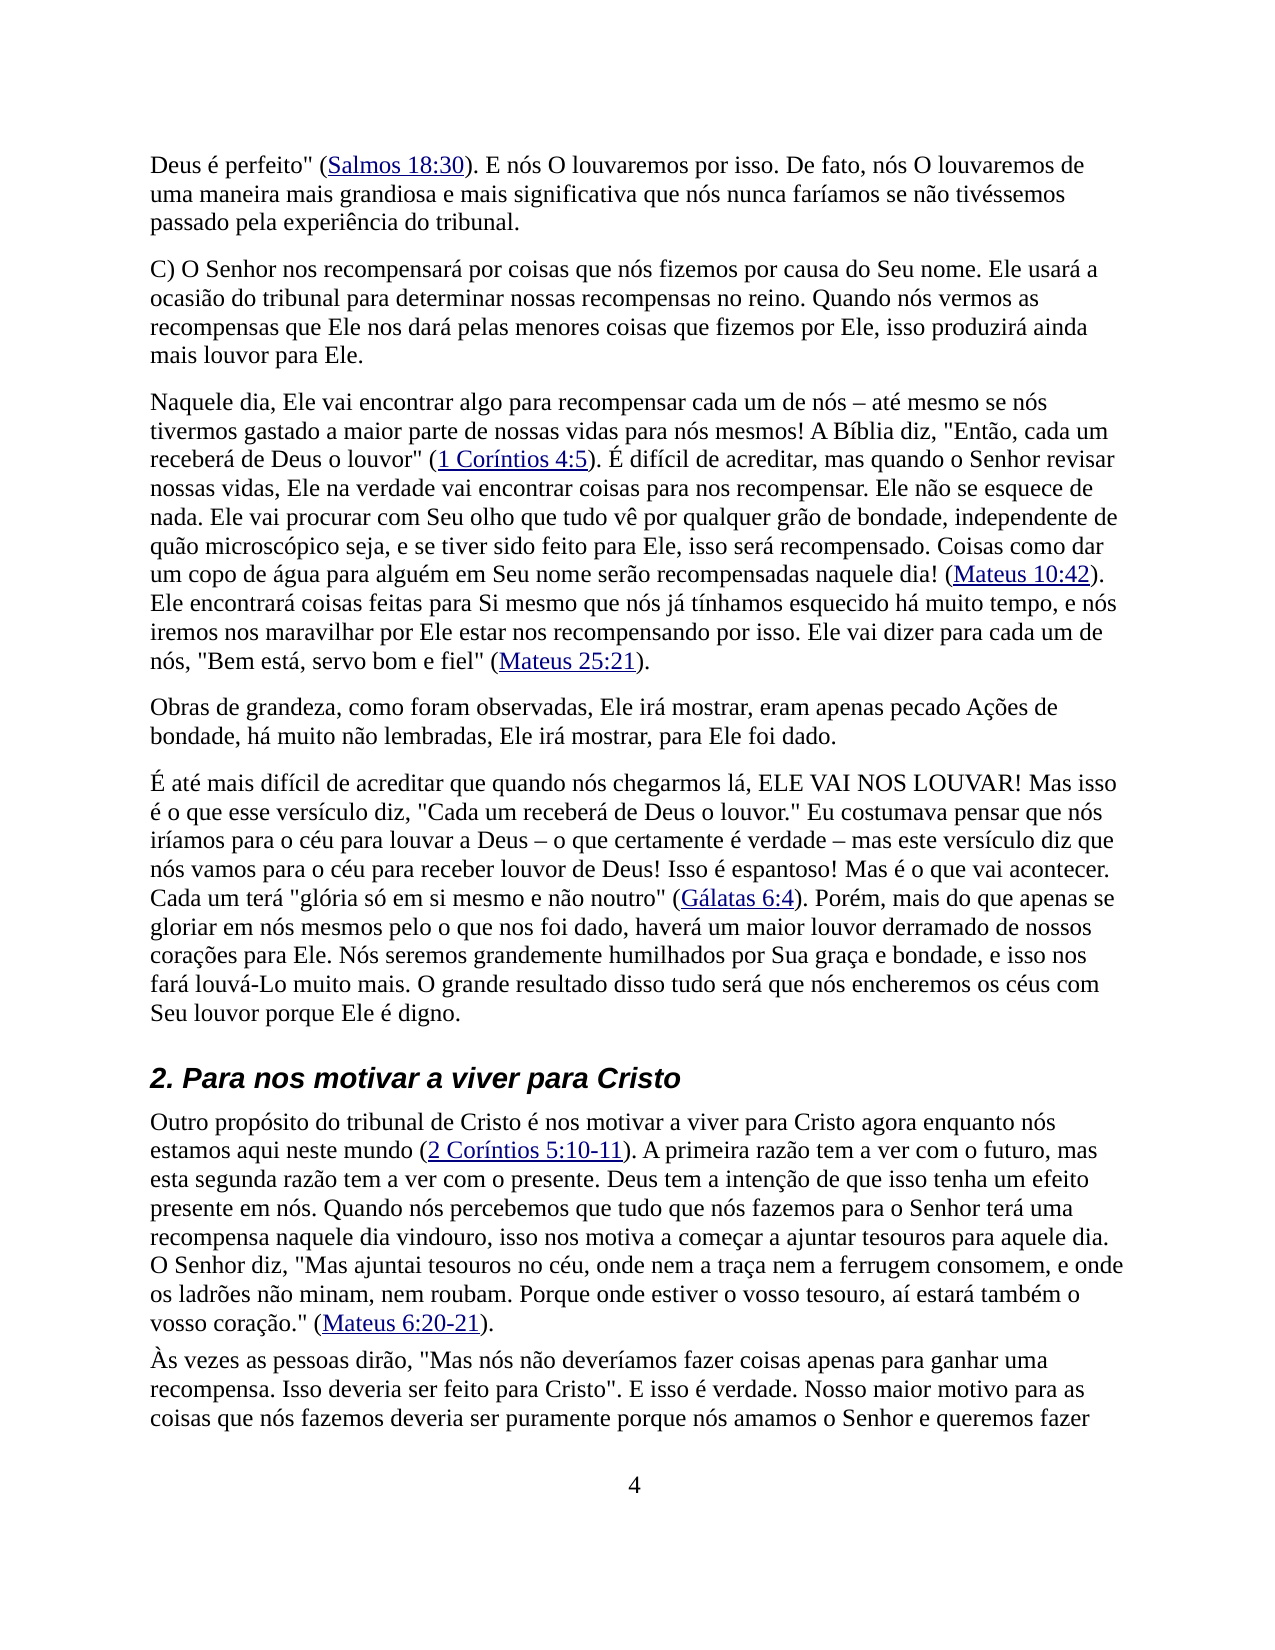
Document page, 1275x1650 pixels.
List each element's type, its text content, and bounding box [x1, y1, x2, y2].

text Outro propósito do tribunal de Cristo é nos motivar a viver para Cristo agora enquanto nós estamos aqui neste mundo (2 Coríntios 5:10-11). A primeira razão tem a ver com o futuro, mas esta segunda razão tem a ver com o presente. Deus tem a intenção de que isso tenha um efeito presente em nós. Quando nós percebemos que tudo que nós fazemos para o Senhor terá uma recompensa naquele dia vindouro, isso nos motiva a começar a ajuntar tesouros para aquele dia. O Senhor diz, "Mas ajuntai tesouros no céu, onde nem a traça nem a ferrugem consomem, e onde os ladrões não minam, nem roubam. Porque onde estiver o vosso tesouro, aí estará também o vosso coração." (Mateus 6:20-21). [150, 1107, 1125, 1337]
text Às vezes as pessoas dirão, "Mas nós não deveríamos fazer coisas apenas para ganhar uma recompensa. Isso deveria ser feito para Cristo". E isso é verdade. Nosso maior motivo para as coisas que nós fazemos deveria ser puramente porque nós amamos o Senhor e queremos fazer [150, 1346, 1125, 1432]
text É até mais difícil de acreditar que quando nós chegarmos lá, ELE VAI NOS LOUVAR! Mas isso é o que esse versículo diz, "Cada um receberá de Deus o louvor." Eu costumava pensar que nós iríamos para o céu para louvar a Deus – o que certamente é verdade – mas este versículo diz que nós vamos para o céu para receber louvor de Deus! Isso é espantoso! Mas é o que vai acontecer. Cada um terá "glória só em si mesmo e não noutro" (Gálatas 6:4). Porém, mais do que apenas se gloriar em nós mesmos pelo o que nos foi dado, haverá um maior louvor derramado de nossos corações para Ele. Nós seremos grandemente humilhados por Sua graça e bondade, e isso nos fará louvá-Lo muito mais. O grande resultado disso tudo será que nós encheremos os céus com Seu louvor porque Ele é digno. [150, 768, 1125, 1027]
text Naquele dia, Ele vai encontrar algo para recompensar cada um de nós – até mesmo se nós tivermos gastado a maior parte de nossas vidas para nós mesmos! A Bíblia diz, "Então, cada um receberá de Deus o louvor" (1 Coríntios 4:5). É difícil de acreditar, mas quando o Senhor revisar nossas vidas, Ele na verdade vai encontrar coisas para nos recompensar. Ele não se esquece de nada. Ele vai procurar com Seu olho que tudo vê por qualquer grão de bondade, independente de quão microscópico seja, e se tiver sido feito para Ele, isso será recompensado. Coisas como dar um copo de água para alguém em Seu nome serão recompensadas naquele dia! (Mateus 10:42). Ele encontrará coisas feitas para Si mesmo que nós já tínhamos esquecido há muito tempo, e nós iremos nos maravilhar por Ele estar nos recompensando por isso. Ele vai dizer para cada um de nós, "Bem está, servo bom e fiel" (Mateus 25:21). [150, 387, 1125, 674]
text Deus é perfeito" (Salmos 18:30). E nós O louvaremos por isso. De fato, nós O louvaremos de uma maneira mais grandiosa e mais significativa que nós nunca faríamos se não tivéssemos passado pela experiência do tribunal. [150, 150, 1125, 236]
text Obras de grandeza, como foram observadas, Ele irá mostrar, eram apenas pecado Ações de bondade, há muito não lembradas, Ele irá mostrar, para Ele foi dado. [150, 692, 1125, 750]
text ​C) O Senhor nos recompensará por coisas que nós fizemos por causa do Seu nome. Ele usará a ocasião do tribunal para determinar nossas recompensas no reino. Quando nós vermos as recompensas que Ele nos dará pelas menores coisas que fizemos por Ele, isso produzirá ainda mais louvor para Ele. [150, 254, 1125, 369]
subtitle 2. Para nos motivar a viver para Cristo [150, 1061, 1125, 1094]
